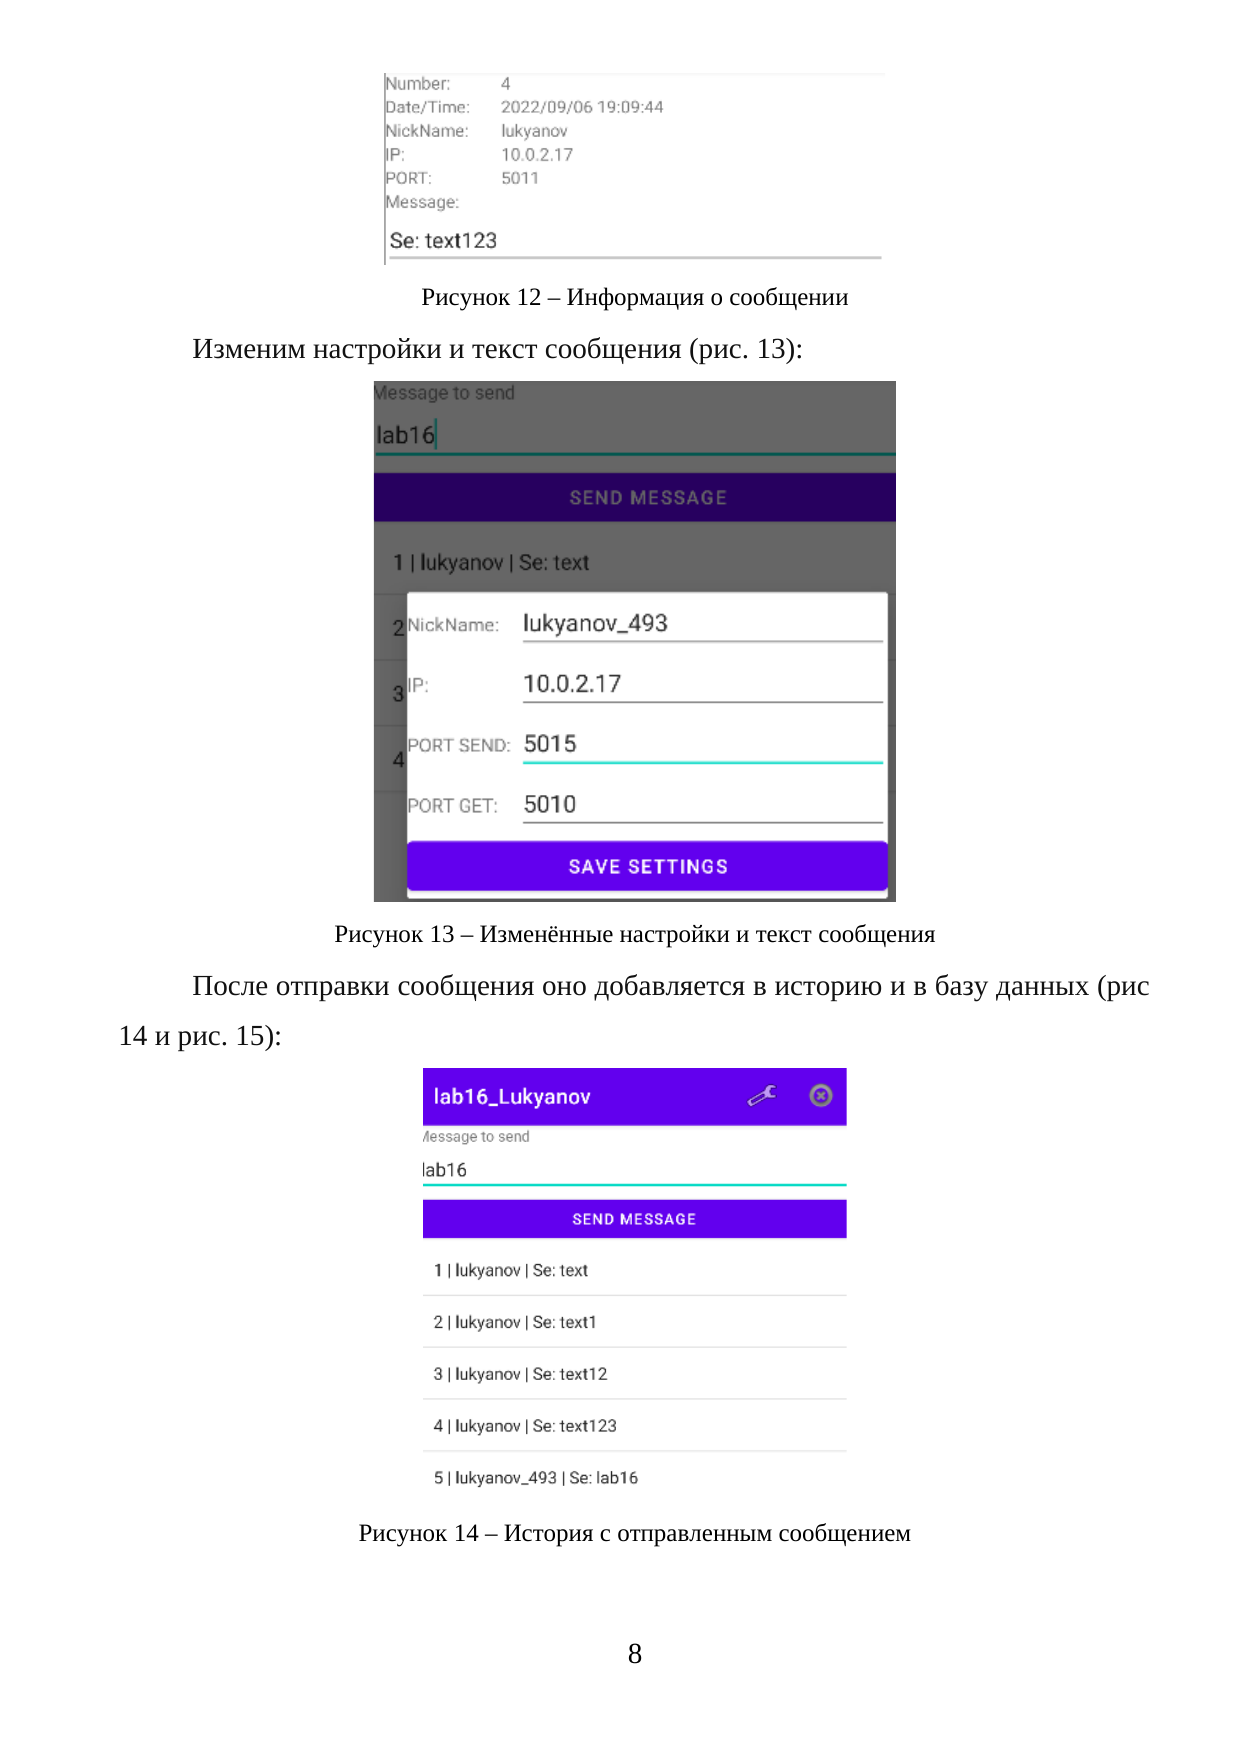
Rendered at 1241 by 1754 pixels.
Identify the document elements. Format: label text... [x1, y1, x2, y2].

text Изменим настройки и текст сообщения (рис. 13): [118, 331, 1152, 365]
text Рисунок 12 – Информация о сообщении [118, 282, 1152, 310]
text После отправки сообщения оно добавляется в историю и в базу данных (рис 14 и рис. 15): [118, 968, 1152, 1052]
text Рисунок 14 – История с отправленным сообщением [118, 1518, 1152, 1547]
text Рисунок 13 – Изменённые настройки и текст сообщения [118, 919, 1152, 947]
